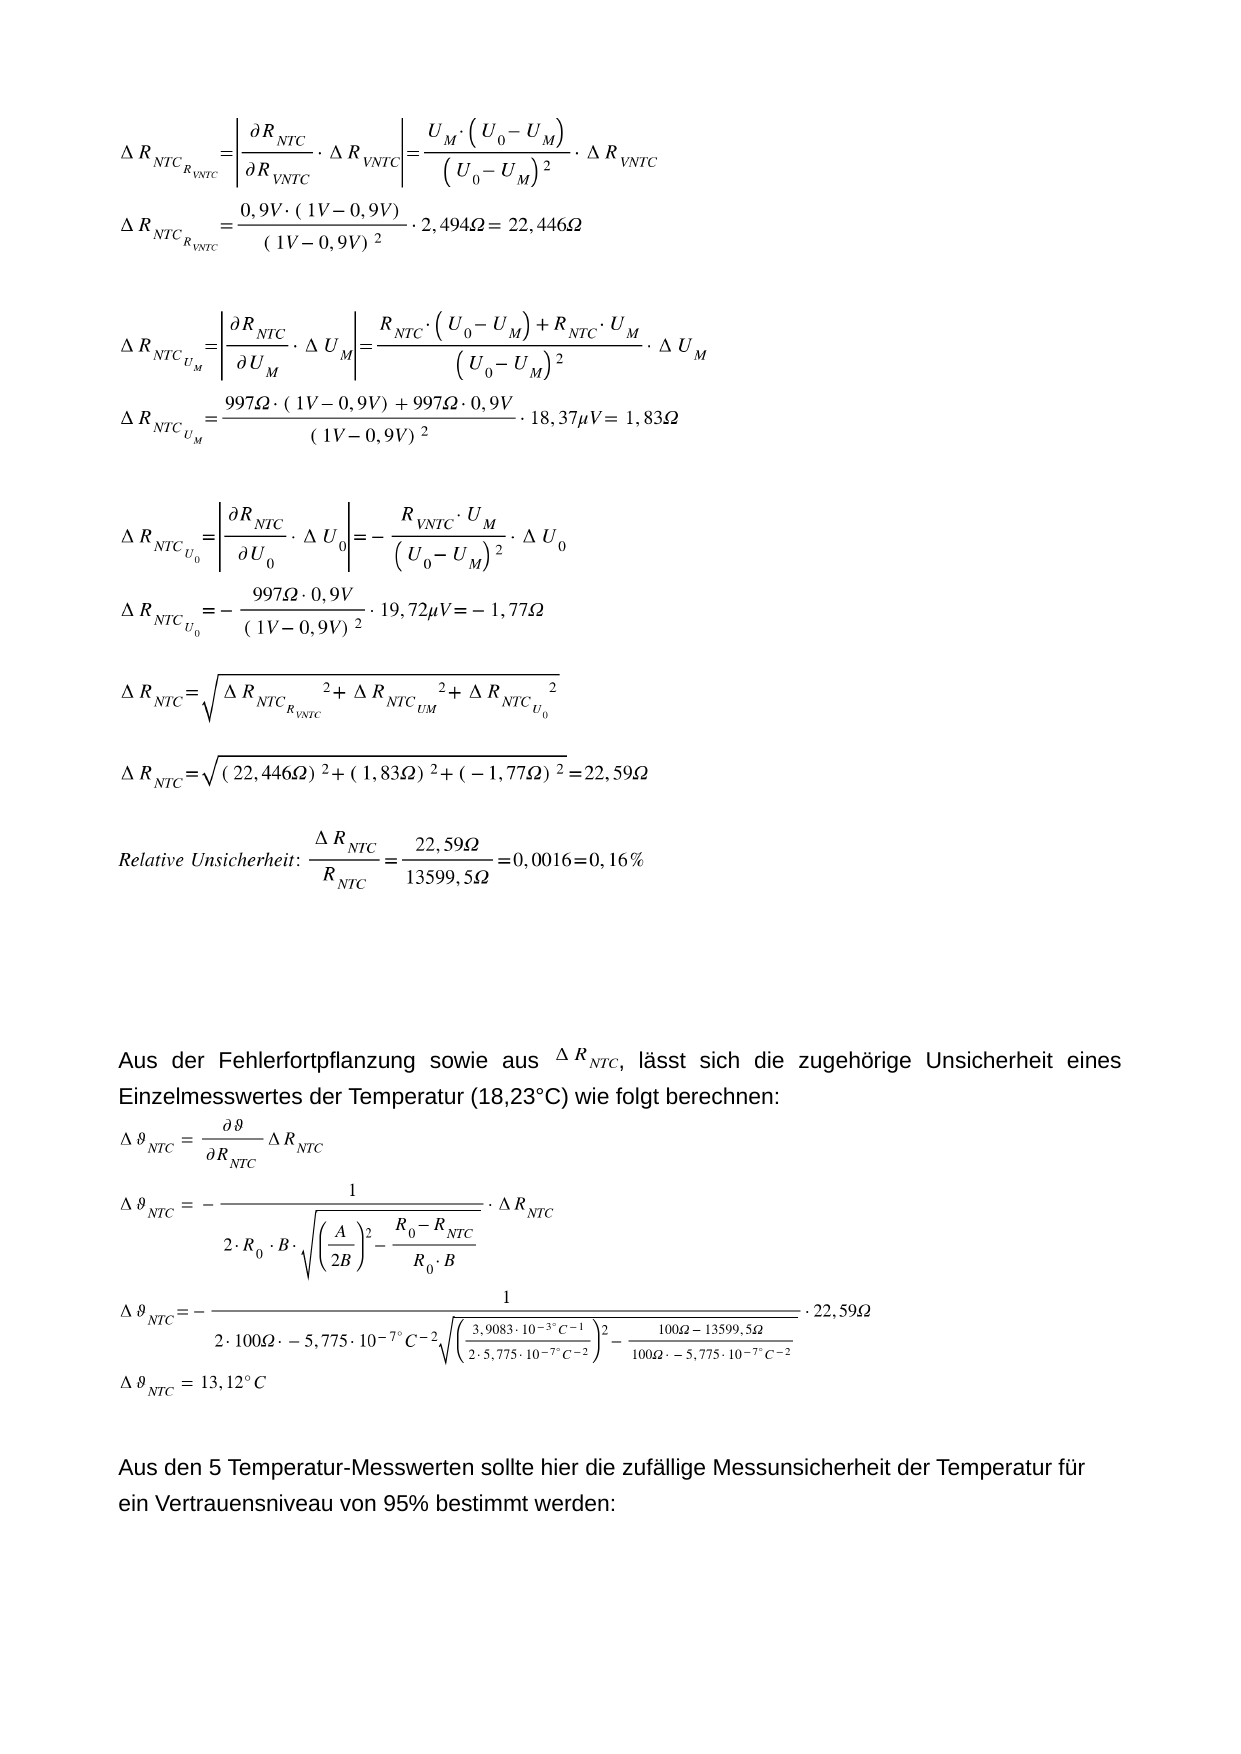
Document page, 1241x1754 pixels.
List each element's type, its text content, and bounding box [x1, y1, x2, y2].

picture [118, 118, 707, 445]
picture [553, 1048, 619, 1068]
text Aus der Fehlerfortpflanzung sowie aus , lässt sich die zugehörige Unsicherheit eines Einzelmesswertes der Temperatur (18,23°C) wie folgt berechnen: [118, 1047, 1122, 1109]
picture [118, 502, 649, 889]
text Aus den 5 Temperatur-Messwerten sollte hier die zufällige Messunsicherheit der Temperatur für ein Vertrauensniveau von 95% bestimmt werden: [118, 1454, 1122, 1517]
picture [118, 1119, 871, 1396]
